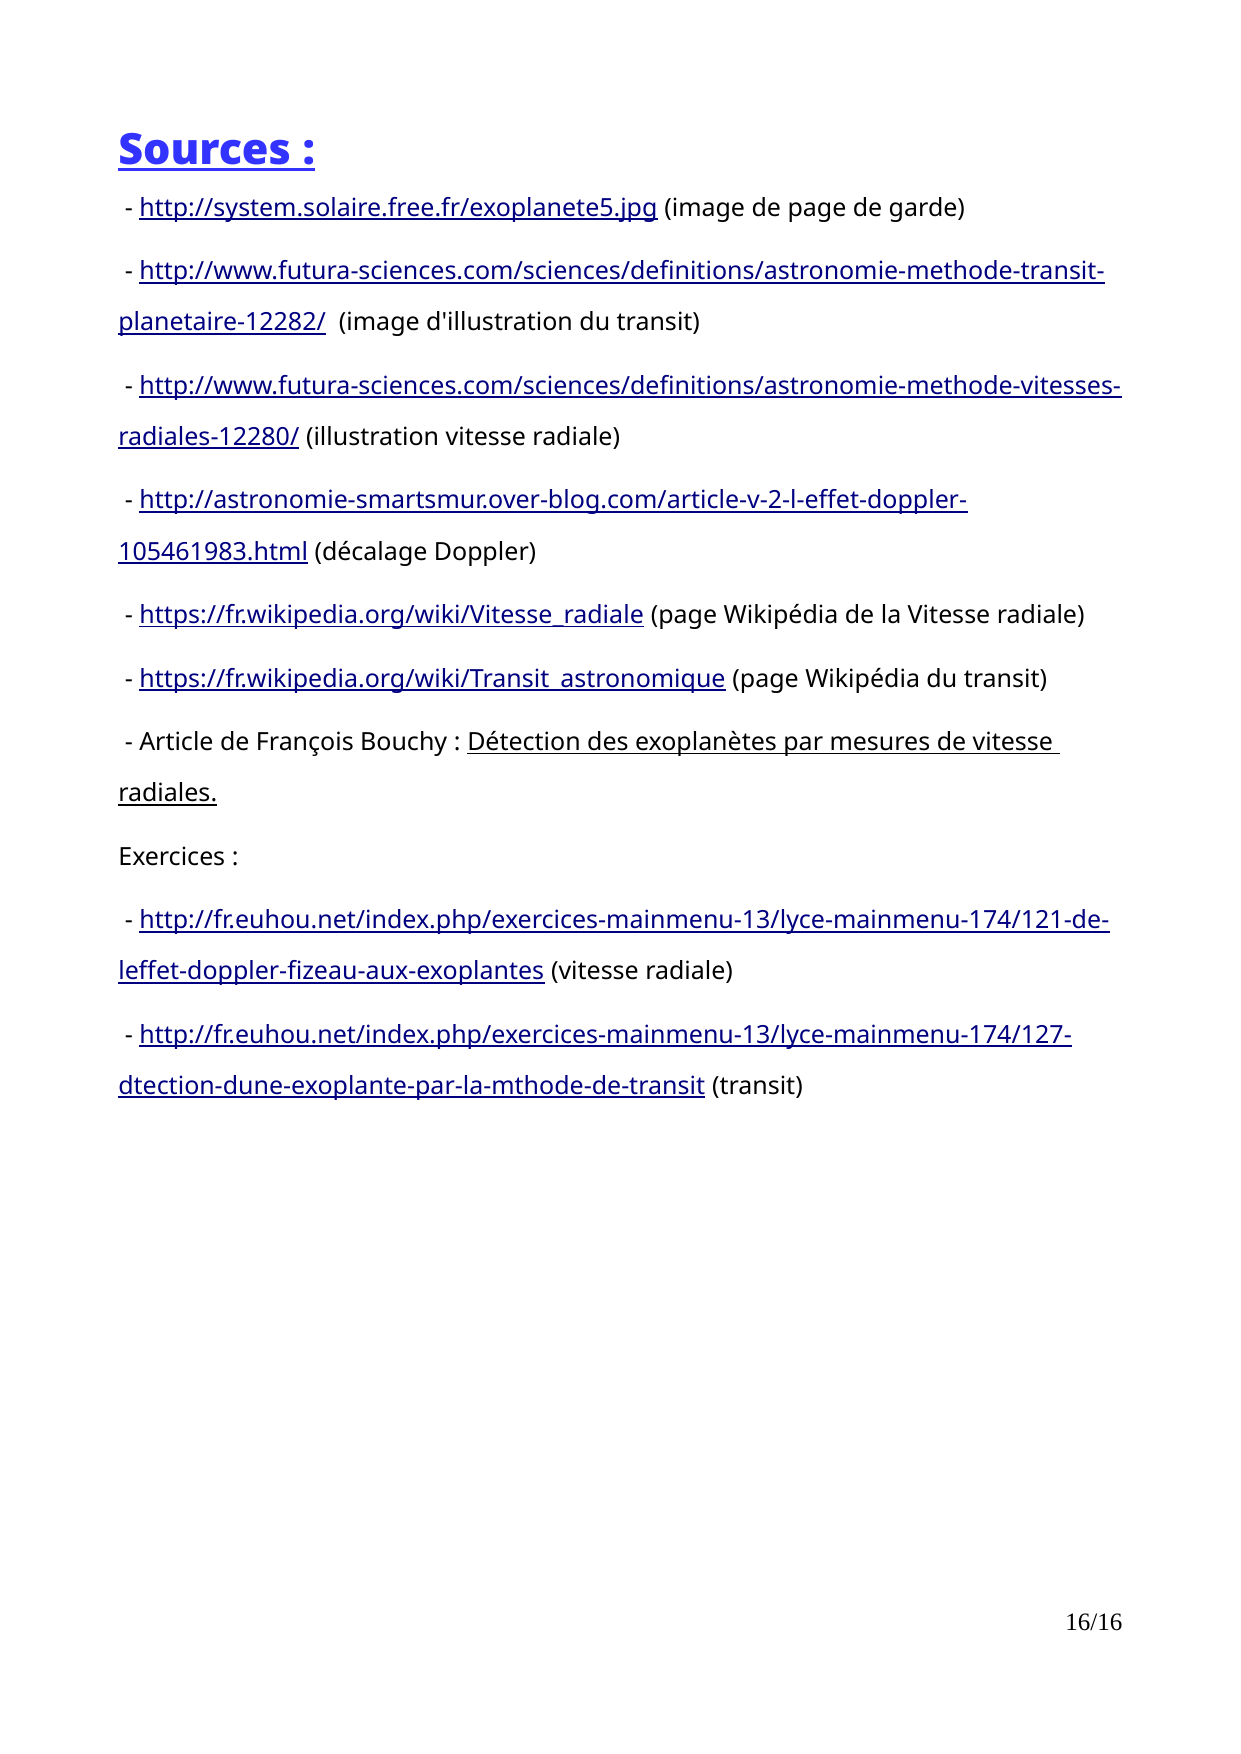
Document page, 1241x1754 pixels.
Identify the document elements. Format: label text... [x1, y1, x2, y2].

text - https://fr.wikipedia.org/wiki/Vitesse_radiale (page Wikipédia de la Vitesse radiale) [118, 597, 1122, 631]
text - http://system.solaire.free.fr/exoplanete5.jpg (image de page de garde) [118, 189, 1122, 223]
text - http://www.futura-sciences.com/sciences/definitions/astronomie-methode-transit-planetaire-12282/ (image d'illustration du transit) [118, 253, 1122, 338]
subtitle Sources : [118, 118, 1122, 177]
text - http://www.futura-sciences.com/sciences/definitions/astronomie-methode-vitesses-radiales-12280/ (illustration vitesse radiale) [118, 367, 1122, 453]
text Exercices : [118, 838, 1122, 872]
text - Article de François Bouchy : Détection des exoplanètes par mesures de vitesse radiales. [118, 724, 1122, 809]
text - http://fr.euhou.net/index.php/exercices-mainmenu-13/lyce-mainmenu-174/127-dtection-dune-exoplante-par-la-mthode-de-transit (transit) [118, 1016, 1122, 1102]
text - http://fr.euhou.net/index.php/exercices-mainmenu-13/lyce-mainmenu-174/121-de-leffet-doppler-fizeau-aux-exoplantes (vitesse radiale) [118, 902, 1122, 987]
text - https://fr.wikipedia.org/wiki/Transit_astronomique (page Wikipédia du transit) [118, 660, 1122, 694]
text - http://astronomie-smartsmur.over-blog.com/article-v-2-l-effet-doppler-105461983.html (décalage Doppler) [118, 482, 1122, 567]
